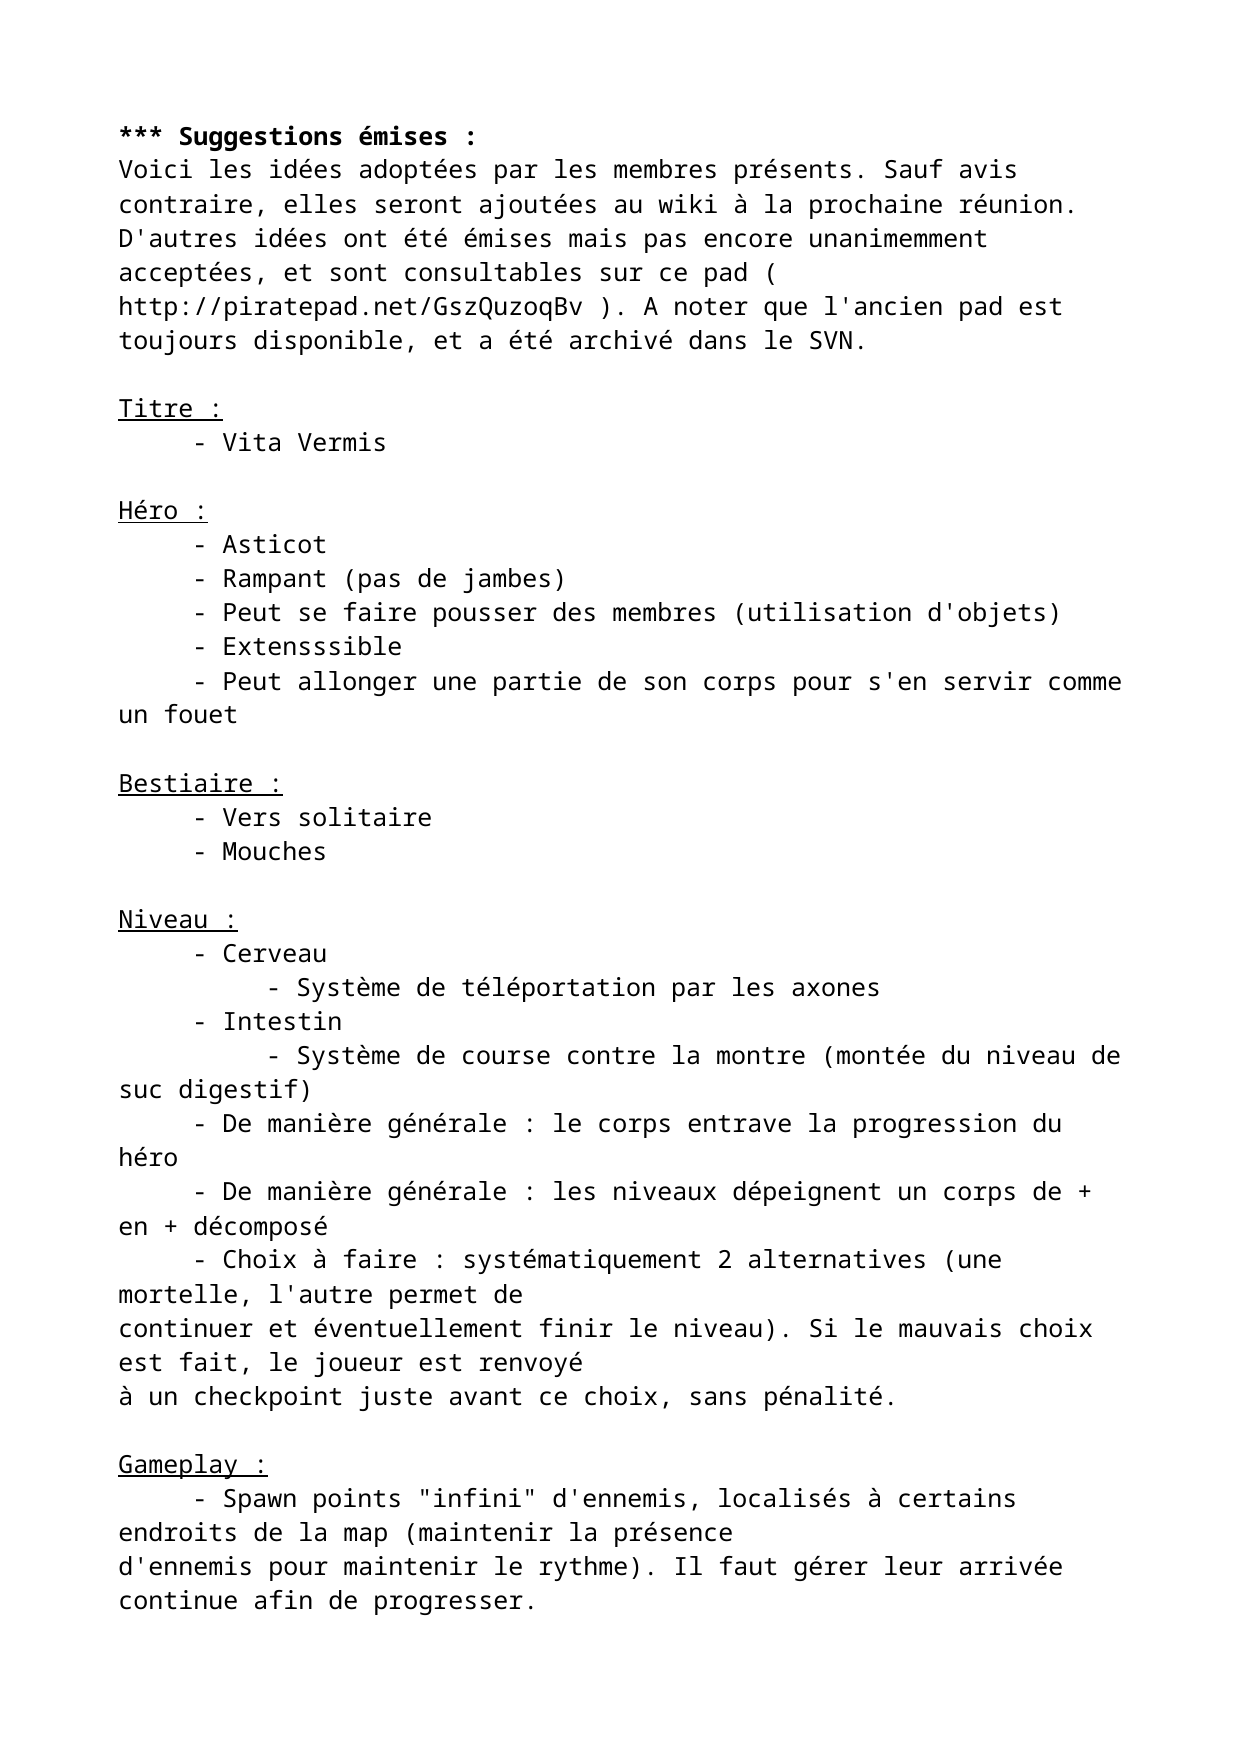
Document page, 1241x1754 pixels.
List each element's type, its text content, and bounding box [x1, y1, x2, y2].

text Héro : [118, 493, 1122, 527]
text Bestiaire : [118, 765, 1122, 799]
text Voici les idées adoptées par les membres présents. Sauf avis contraire, elles seront ajoutées au wiki à la prochaine réunion. D'autres idées ont été émises mais pas encore unanimemment acceptées, et sont consultables sur ce pad ( http://piratepad.net/GszQuzoqBv ). A noter que l'ancien pad est toujours disponible, et a été archivé dans le SVN. [118, 152, 1122, 357]
text - Vers solitaire [118, 799, 1122, 833]
text Gameplay : [118, 1447, 1122, 1481]
text - Mouches [118, 833, 1122, 867]
text Titre : [118, 391, 1122, 425]
text d'ennemis pour maintenir le rythme). Il faut gérer leur arrivée continue afin de progresser. [118, 1549, 1122, 1617]
text - Peut allonger une partie de son corps pour s'en servir comme un fouet [118, 663, 1122, 731]
text - De manière générale : les niveaux dépeignent un corps de + en + décomposé [118, 1174, 1122, 1242]
text continuer et éventuellement finir le niveau). Si le mauvais choix est fait, le joueur est renvoyé [118, 1310, 1122, 1378]
text - Choix à faire : systématiquement 2 alternatives (une mortelle, l'autre permet de [118, 1242, 1122, 1310]
text - Intestin [118, 1004, 1122, 1038]
text *** Suggestions émises : [118, 118, 1122, 152]
text - Peut se faire pousser des membres (utilisation d'objets) [118, 595, 1122, 629]
text - Cerveau [118, 936, 1122, 970]
text Niveau : [118, 902, 1122, 936]
text - Système de course contre la montre (montée du niveau de suc digestif) [118, 1038, 1122, 1106]
text à un checkpoint juste avant ce choix, sans pénalité. [118, 1378, 1122, 1412]
text - Extensssible [118, 629, 1122, 663]
text - Spawn points "infini" d'ennemis, localisés à certains endroits de la map (maintenir la présence [118, 1481, 1122, 1549]
text - Rampant (pas de jambes) [118, 561, 1122, 595]
text - Vita Vermis [118, 425, 1122, 459]
text - De manière générale : le corps entrave la progression du héro [118, 1106, 1122, 1174]
text - Asticot [118, 527, 1122, 561]
text - Système de téléportation par les axones [118, 970, 1122, 1004]
